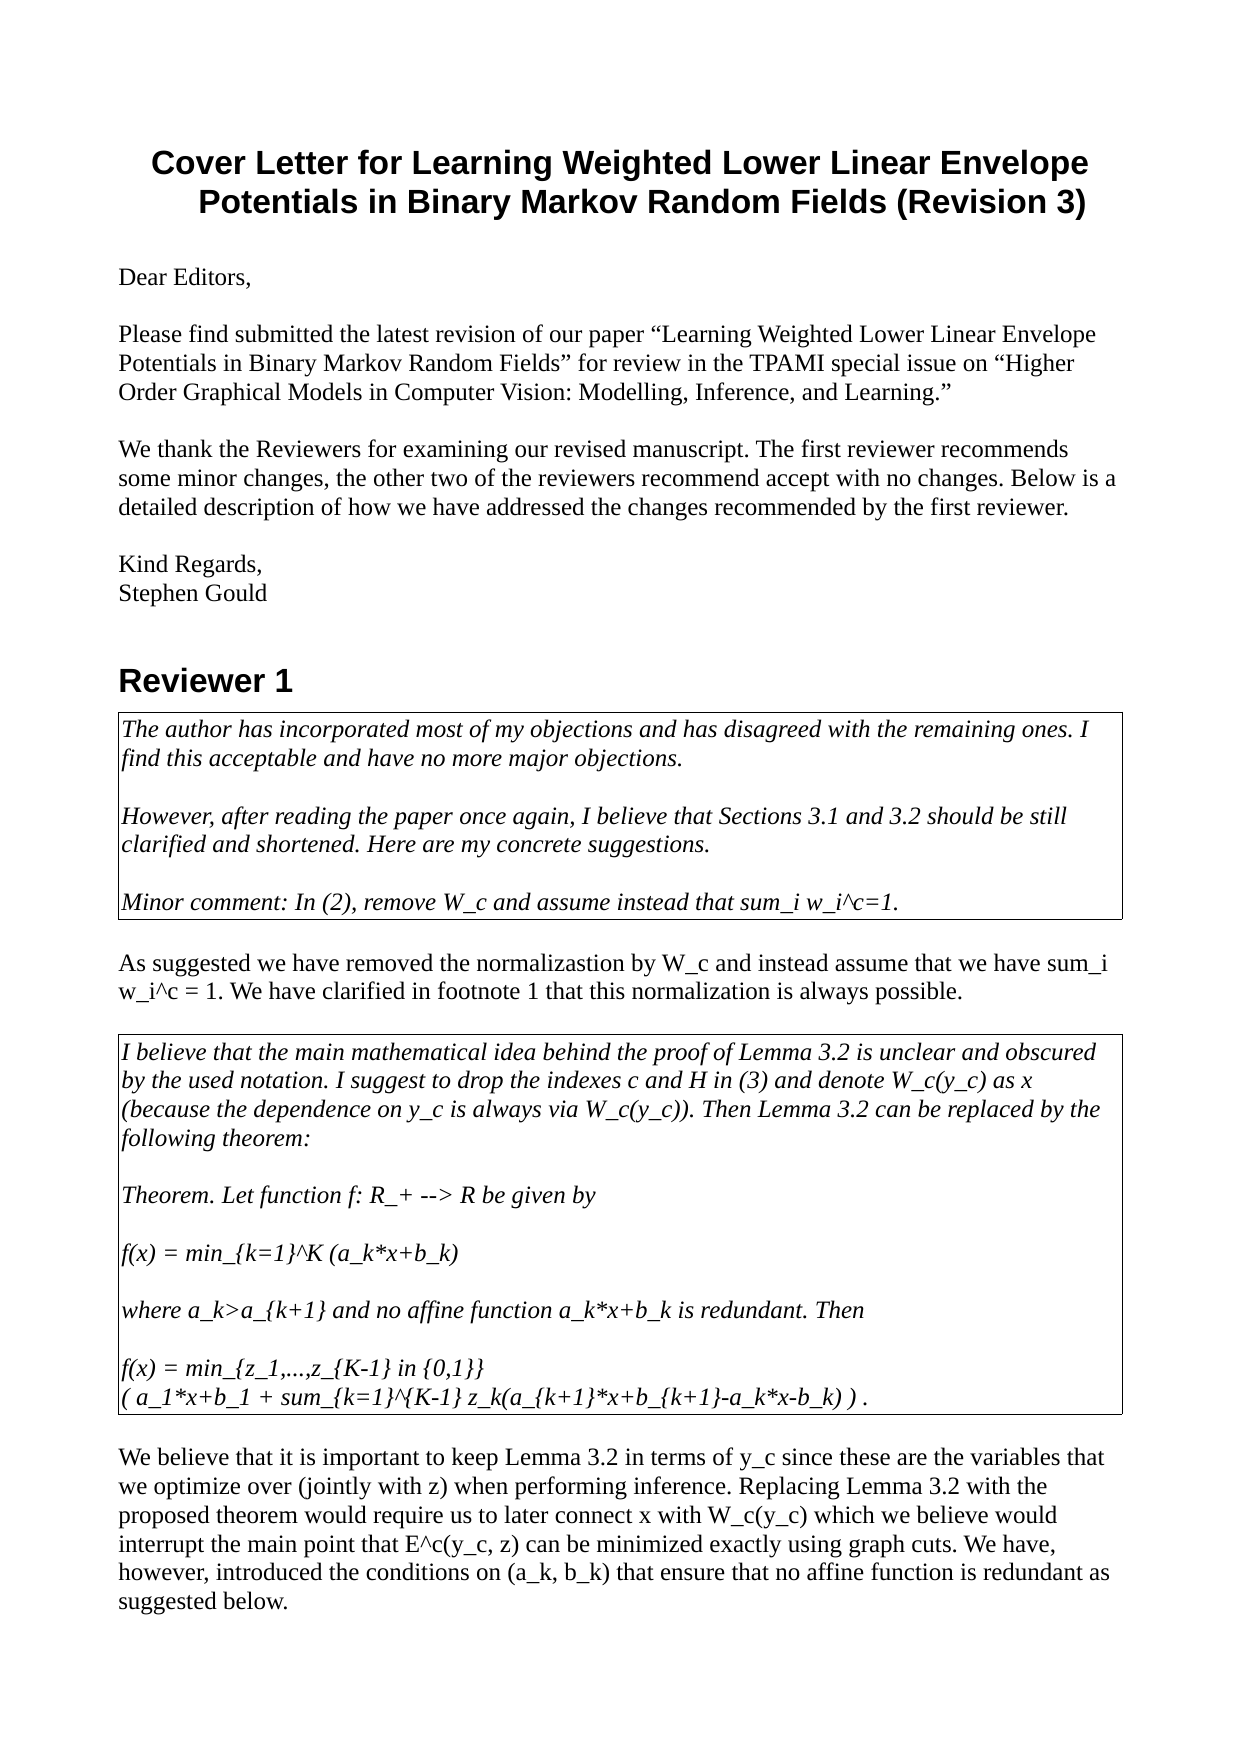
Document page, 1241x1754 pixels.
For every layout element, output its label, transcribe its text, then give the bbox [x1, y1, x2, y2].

text We thank the Reviewers for examining our revised manuscript. The first reviewer recommends some minor changes, the other two of the reviewers recommend accept with no changes. Below is a detailed description of how we have addressed the changes recommended by the first reviewer. [118, 434, 1122, 520]
subtitle Reviewer 1 [118, 660, 1122, 699]
text Theorem. Let function f: R_+ --> R be given by [119, 1178, 1122, 1209]
text However, after reading the paper once again, I believe that Sections 3.1 and 3.2 should be still clarified and shortened. Here are my concrete suggestions. [119, 798, 1122, 858]
text Please find submitted the latest revision of our paper “Learning Weighted Lower Linear Envelope Potentials in Binary Markov Random Fields” for review in the TPAMI special issue on “Higher Order Graphical Models in Computer Vision: Modelling, Inference, and Learning.” [118, 319, 1122, 405]
text f(x) = min_{k=1}^K (a_k*x+b_k) [119, 1235, 1122, 1267]
text The author has incorporated most of my objections and has disagreed with the remaining ones. I find this acceptable and have no more major objections. [119, 713, 1122, 772]
text Kind Regards, [118, 549, 1122, 578]
text f(x) = min_{z_1,...,z_{K-1} in {0,1}} [119, 1350, 1122, 1379]
text Stephen Gould [118, 578, 1122, 607]
text We believe that it is important to keep Lemma 3.2 in terms of y_c since these are the variables that we optimize over (jointly with z) when performing inference. Replacing Lemma 3.2 with the proposed theorem would require us to later connect x with W_c(y_c) which we believe would interrupt the main point that E^c(y_c, z) can be minimized exactly using graph cuts. We have, however, introduced the conditions on (a_k, b_k) that ensure that no affine function is redundant as suggested below. [118, 1442, 1122, 1615]
text where a_k>a_{k+1} and no affine function a_k*x+b_k is redundant. Then [119, 1293, 1122, 1324]
text ( a_1*x+b_1 + sum_{k=1}^{K-1} z_k(a_{k+1}*x+b_{k+1}-a_k*x-b_k) ) . [119, 1379, 1122, 1414]
text Minor comment: In (2), remove W_c and assume instead that sum_i w_i^c=1. [119, 884, 1122, 919]
subtitle Cover Letter for Learning Weighted Lower Linear Envelope Potentials in Binary Markov Random Fields (Revision 3) [118, 143, 1122, 220]
text Dear Editors, [118, 262, 1122, 290]
text As suggested we have removed the normalizastion by W_c and instead assume that we have sum_i w_i^c = 1. We have clarified in footnote 1 that this normalization is always possible. [118, 948, 1122, 1005]
text I believe that the main mathematical idea behind the proof of Lemma 3.2 is unclear and obscured by the used notation. I suggest to drop the indexes c and H in (3) and denote W_c(y_c) as x (because the dependence on y_c is always via W_c(y_c)). Then Lemma 3.2 can be replaced by the following theorem: [119, 1035, 1122, 1152]
